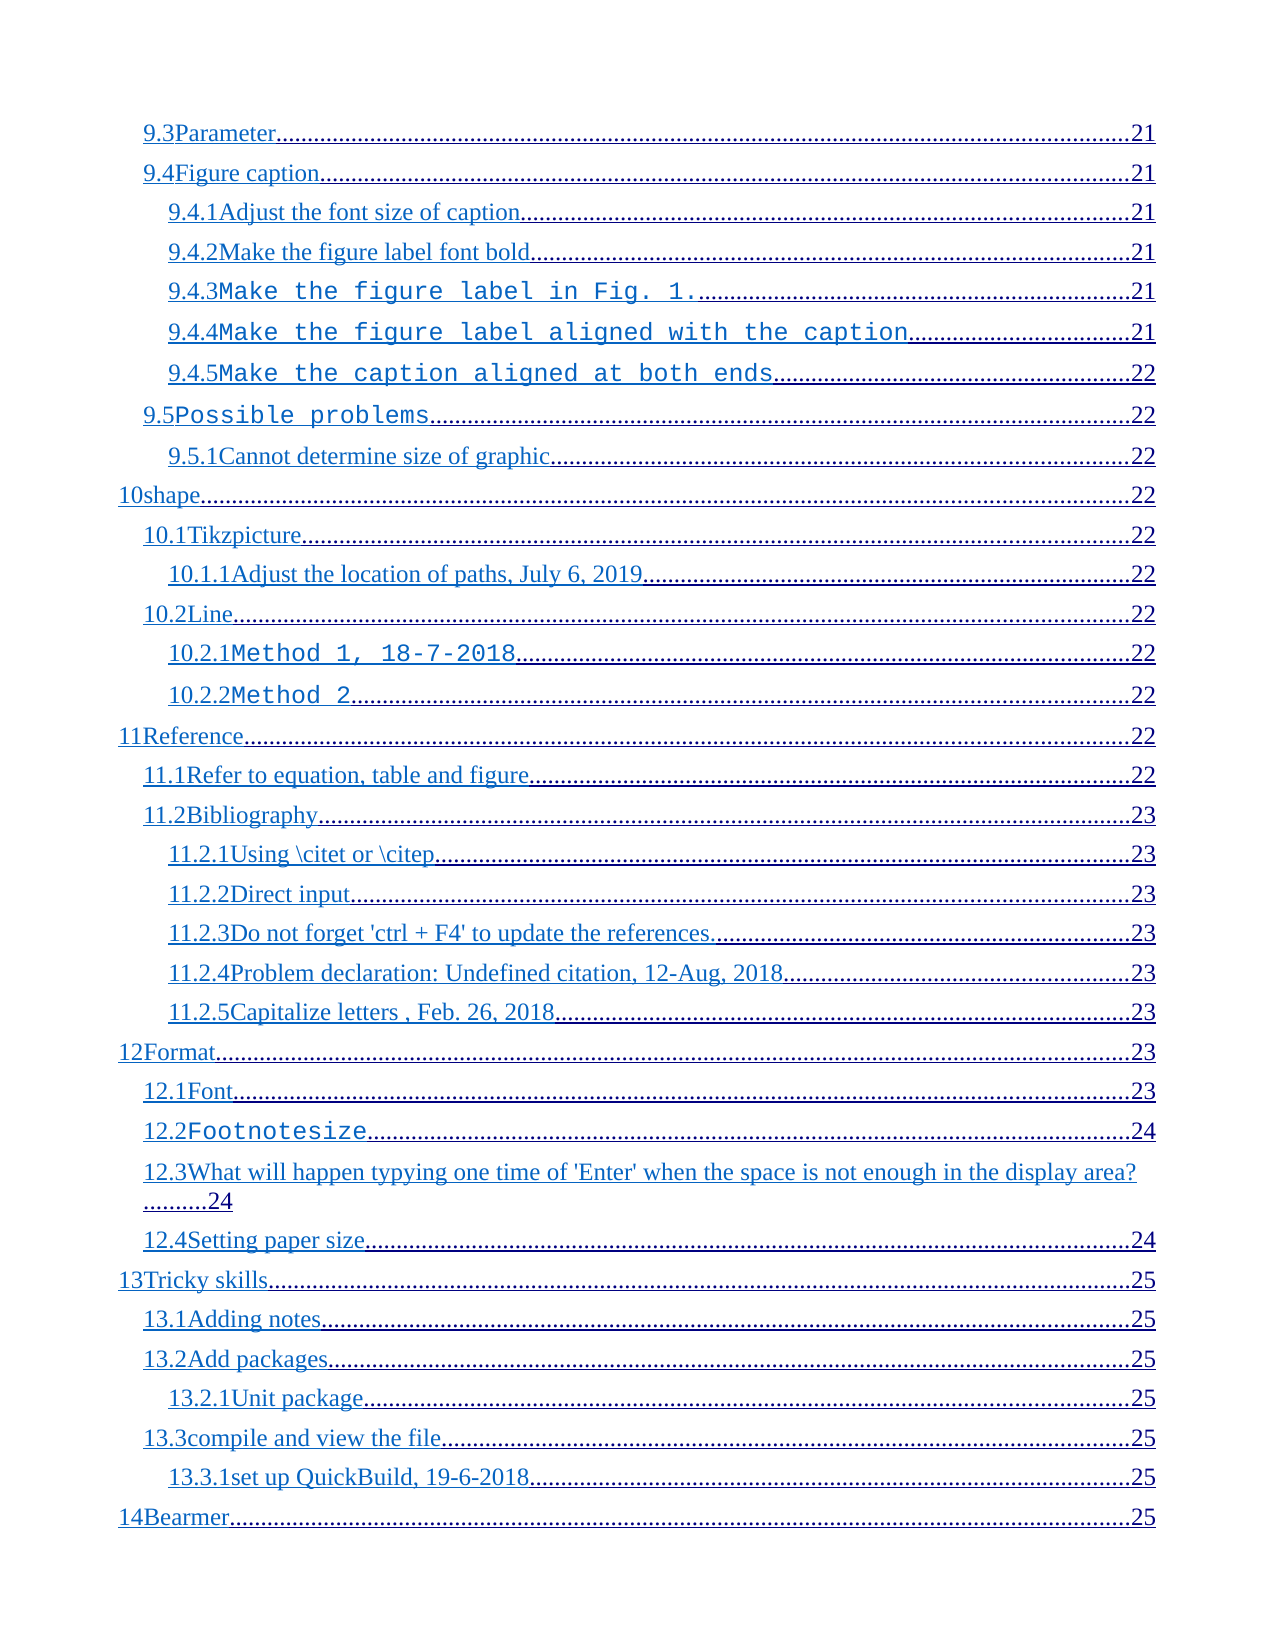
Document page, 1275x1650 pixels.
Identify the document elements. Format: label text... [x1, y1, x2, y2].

text 11.2.3 Do not forget 'ctrl + F4' to update the references. 23 [168, 918, 1157, 947]
text 11 Reference 22 [118, 721, 1157, 750]
text 14 Bearmer 25 [118, 1502, 1157, 1531]
text 13.3.1 set up QuickBuild, 19-6-2018 25 [168, 1462, 1157, 1491]
text 9.3 Parameter 21 [143, 118, 1157, 147]
text 10 shape 22 [118, 481, 1157, 509]
text 10.1.1 Adjust the location of paths, July 6, 2019 22 [168, 559, 1157, 588]
text 11.2.2 Direct input 23 [168, 879, 1157, 908]
text 10.1 Tikzpicture 22 [143, 520, 1157, 549]
text 12 Format 23 [118, 1037, 1157, 1066]
text 12.2 Footnotesize 24 [143, 1116, 1157, 1147]
text 9.5 Possible problems 22 [143, 400, 1157, 431]
text 9.4.3 Make the figure label in Fig. 1. 21 [168, 276, 1157, 307]
text 13.2.1 Unit package 25 [168, 1383, 1157, 1412]
text 11.2.4 Problem declaration: Undefined citation, 12-Aug, 2018 23 [168, 958, 1157, 987]
text 11.2.5 Capitalize letters , Feb. 26, 2018 23 [168, 997, 1157, 1026]
text 11.2.1 Using \citet or \citep 23 [168, 839, 1157, 868]
text 9.4.4 Make the figure label aligned with the caption 21 [168, 317, 1157, 348]
text 9.4.2 Make the figure label font bold 21 [168, 237, 1157, 266]
text 9.5.1 Cannot determine size of graphic 22 [168, 441, 1157, 470]
text 10.2 Line 22 [143, 599, 1157, 628]
text 12.1 Font 23 [143, 1076, 1157, 1105]
text 10.2.2 Method 2 22 [168, 680, 1157, 711]
text 12.4 Setting paper size 24 [143, 1225, 1157, 1254]
text 10.2.1 Method 1, 18-7-2018 22 [168, 638, 1157, 669]
text 13.1 Adding notes 25 [143, 1304, 1157, 1333]
text 9.4.1 Adjust the font size of caption 21 [168, 197, 1157, 226]
text 13 Tricky skills 25 [118, 1265, 1157, 1294]
text 11.2 Bibliography 23 [143, 800, 1157, 829]
text 9.4.5 Make the caption aligned at both ends 22 [168, 358, 1157, 389]
text 11.1 Refer to equation, table and figure 22 [143, 760, 1157, 789]
text 9.4 Figure caption 21 [143, 158, 1157, 187]
text 13.3 compile and view the file 25 [143, 1423, 1157, 1452]
text 13.2 Add packages 25 [143, 1344, 1157, 1373]
text 12.3 What will happen typying one time of 'Enter' when the space is not enough in the display area? 24 [143, 1157, 1157, 1215]
